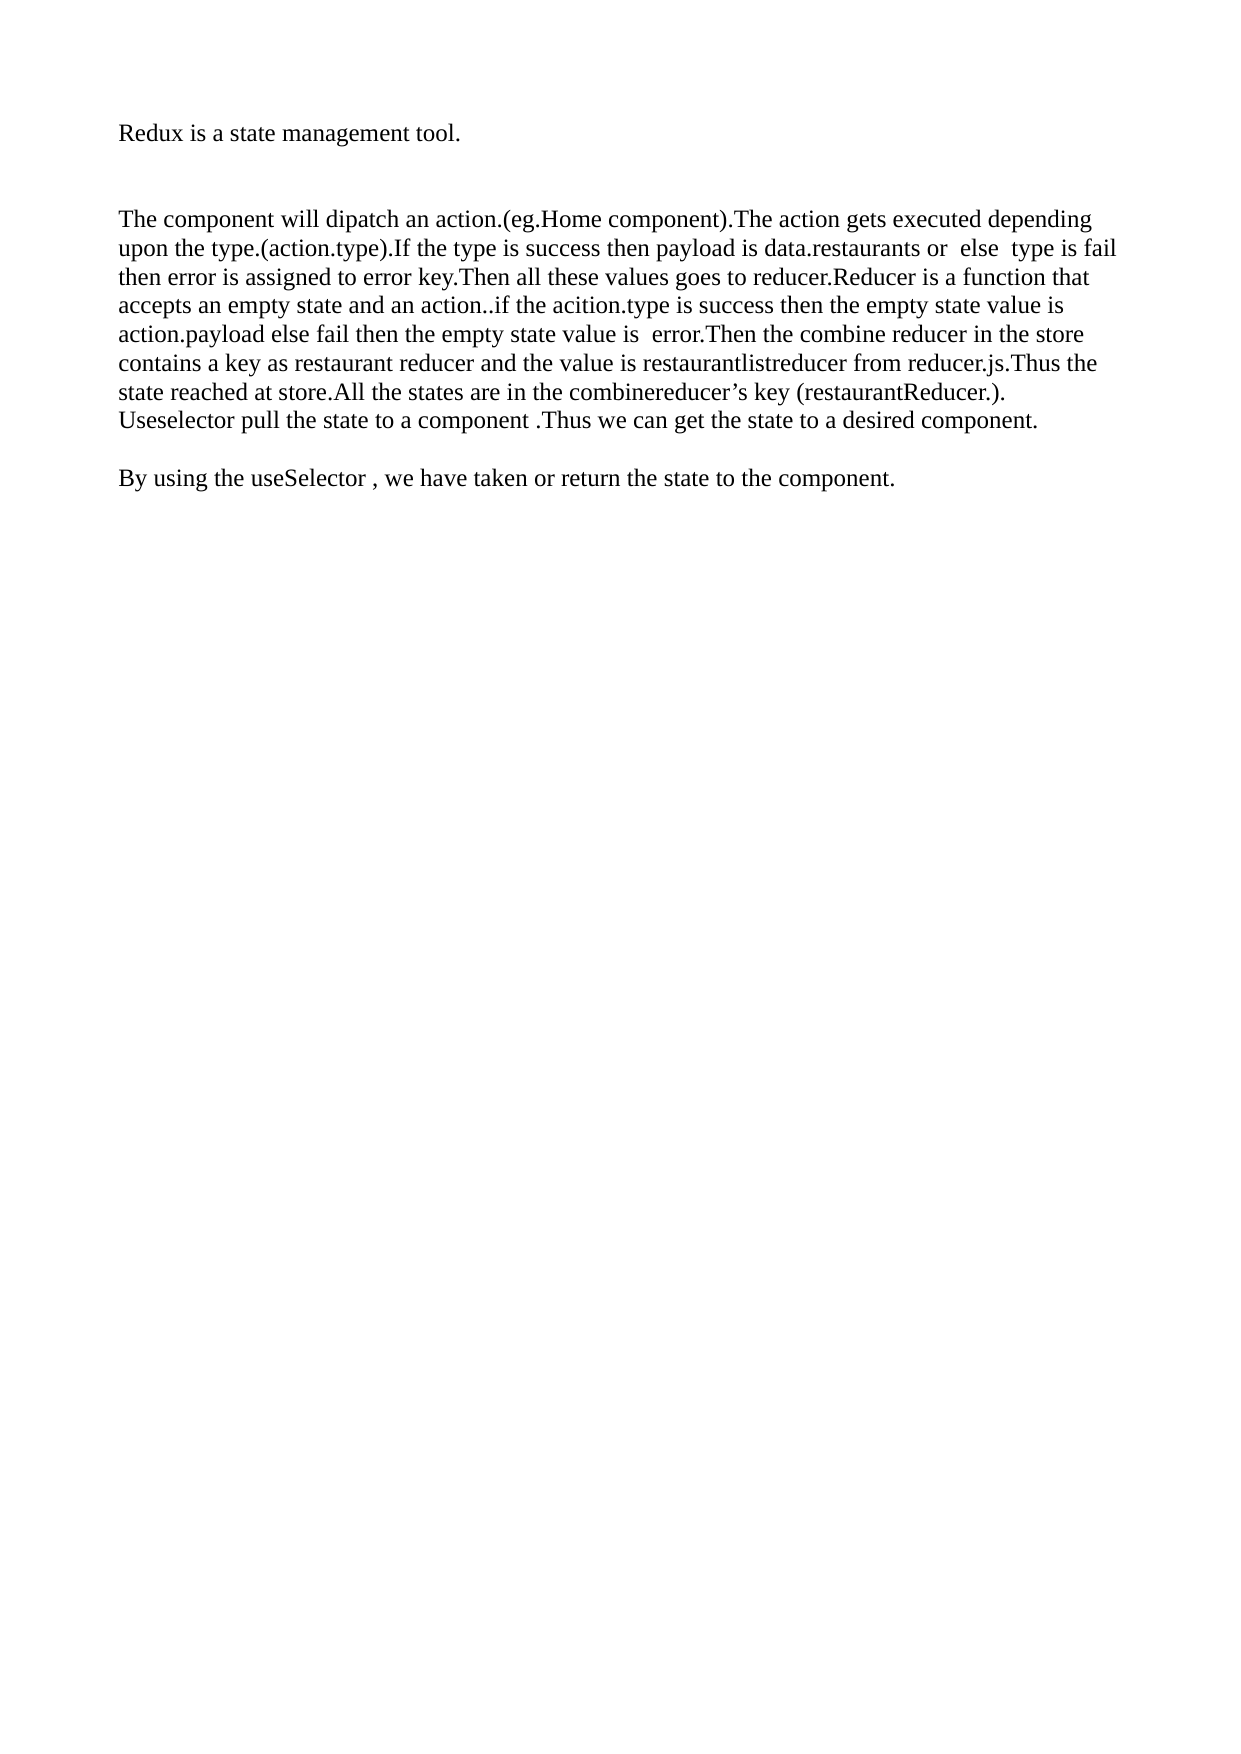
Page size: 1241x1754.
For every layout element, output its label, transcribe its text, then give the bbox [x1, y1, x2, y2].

text The component will dipatch an action.(eg.Home component).The action gets executed depending upon the type.(action.type).If the type is success then payload is data.restaurants or else type is fail then error is assigned to error key.Then all these values goes to reducer.Reducer is a function that accepts an empty state and an action..if the acition.type is success then the empty state value is action.payload else fail then the empty state value is error.Then the combine reducer in the store contains a key as restaurant reducer and the value is restaurantlistreducer from reducer.js.Thus the state reached at store.All the states are in the combinereducer’s key (restaurantReducer.). [118, 204, 1122, 406]
text Redux is a state management tool. [118, 118, 1122, 147]
text Useselector pull the state to a component .Thus we can get the state to a desired component. [118, 406, 1122, 434]
text By using the useSelector , we have taken or return the state to the component. [118, 463, 1122, 492]
